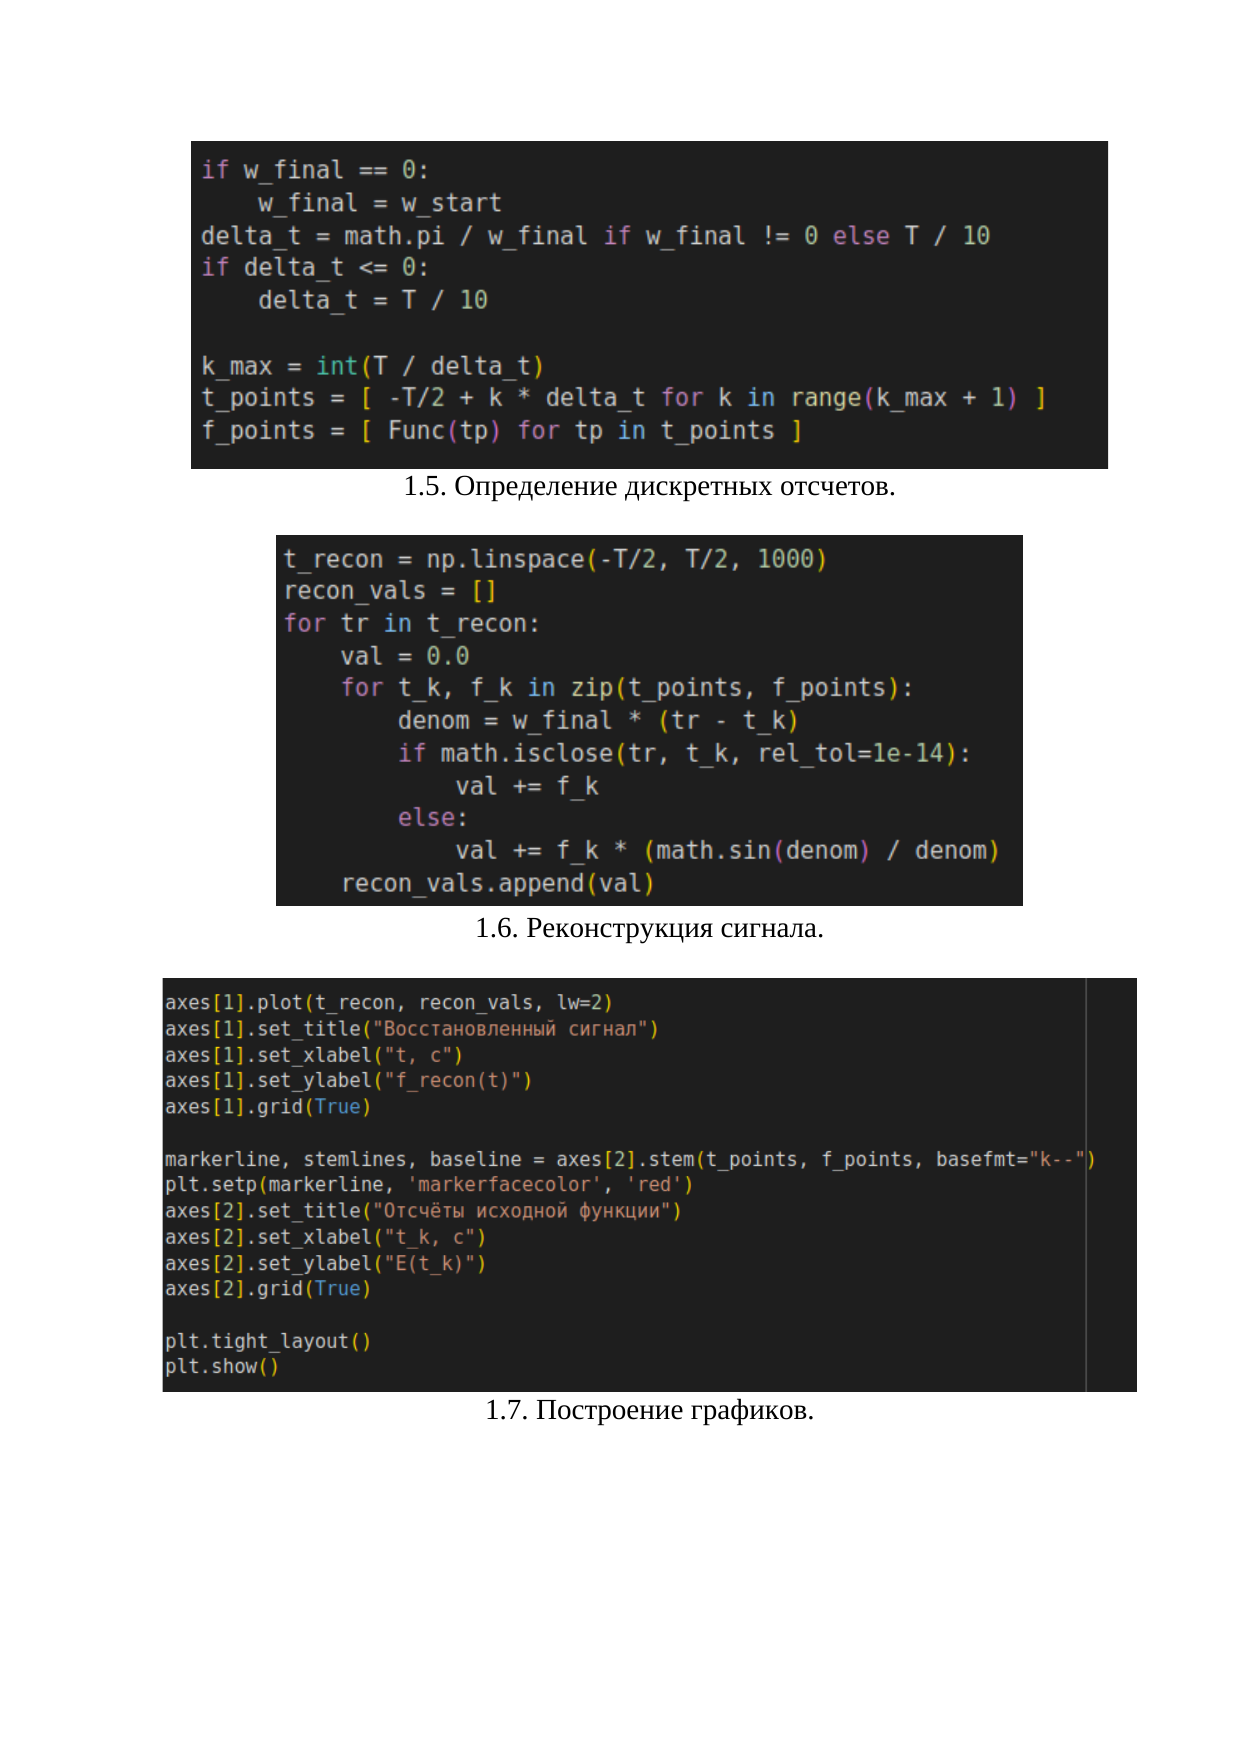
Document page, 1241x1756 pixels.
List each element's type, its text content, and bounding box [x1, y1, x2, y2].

text 1.7. Построение графиков. [162, 1392, 1137, 1426]
text 1.6. Реконструкция сигнала. [162, 910, 1137, 943]
picture [162, 978, 1137, 1392]
picture [276, 535, 1023, 906]
text 1.5. Определение дискретных отсчетов. [162, 142, 1137, 502]
picture [191, 141, 1109, 469]
